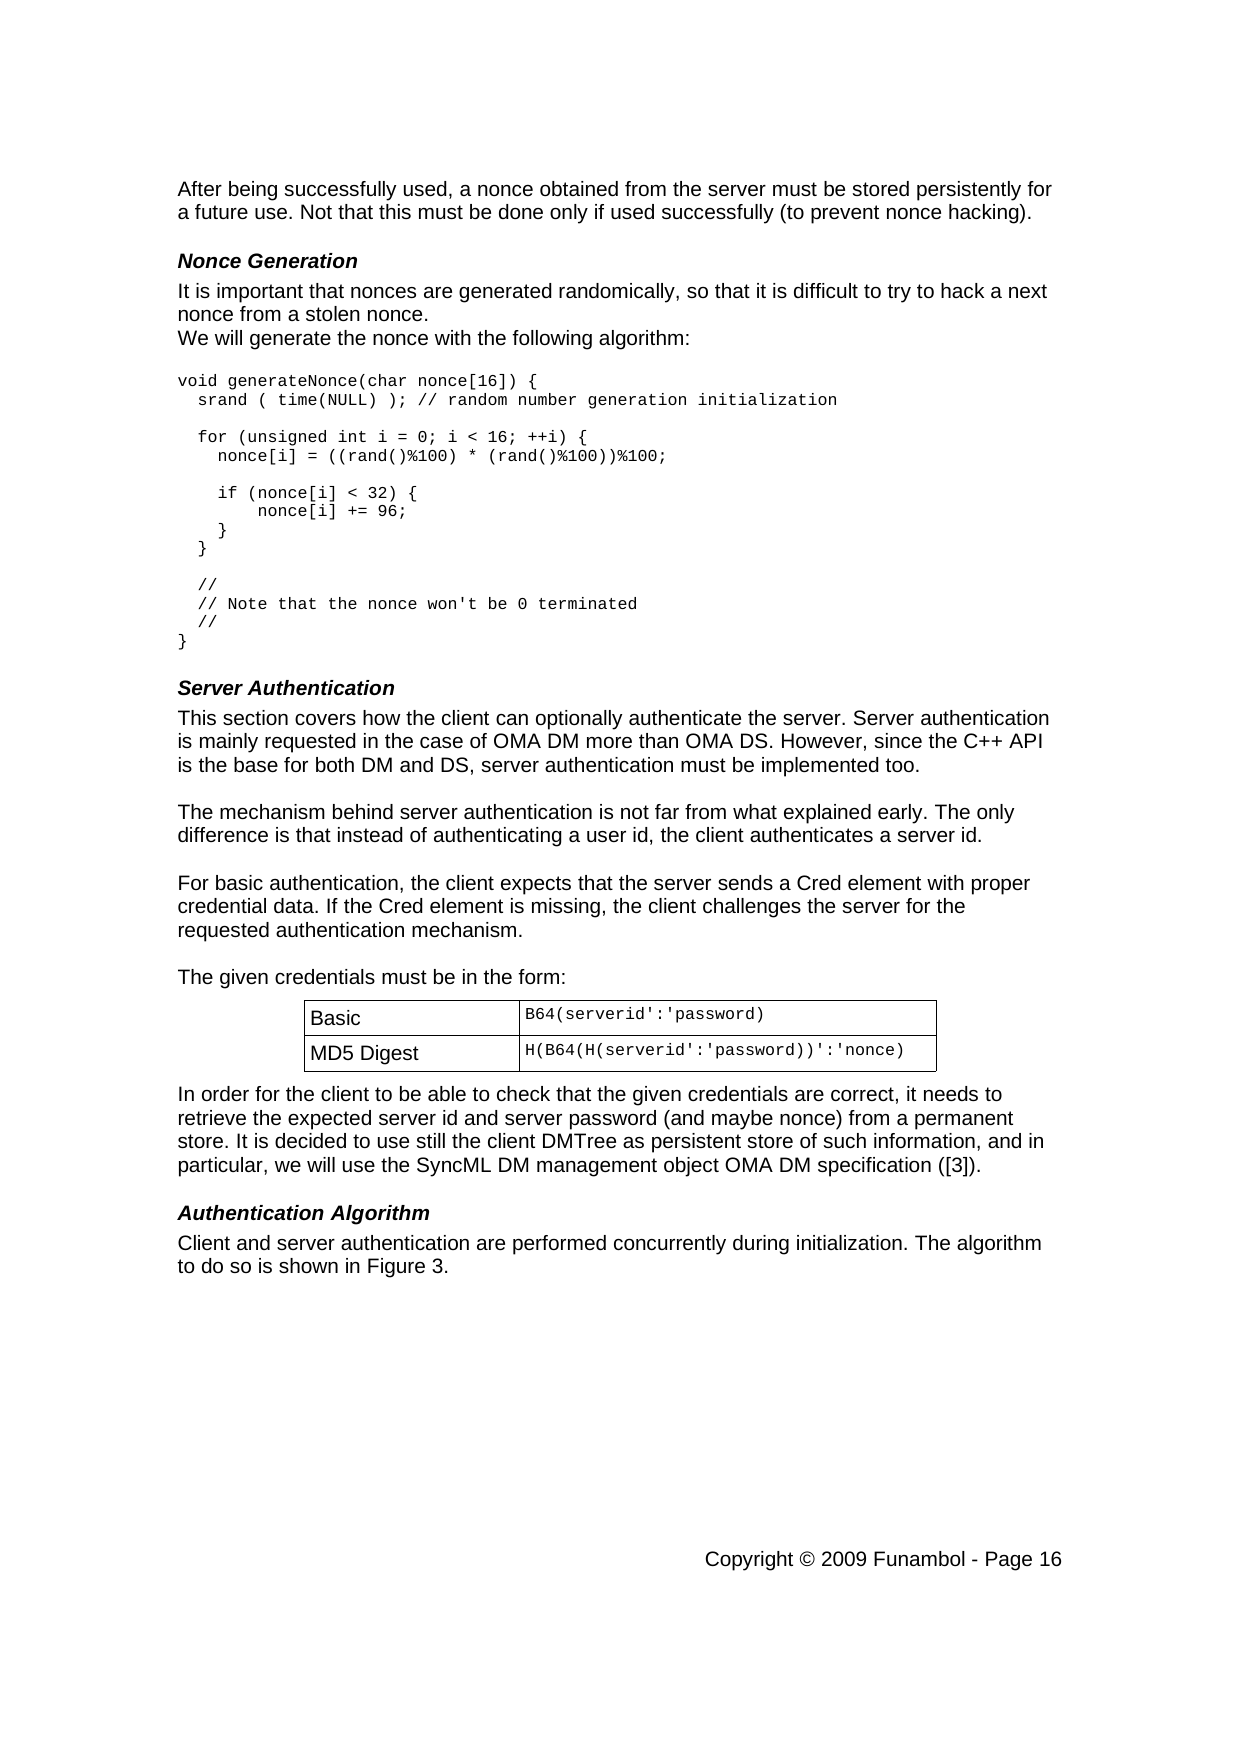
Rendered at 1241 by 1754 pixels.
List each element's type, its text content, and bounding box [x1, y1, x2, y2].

text // [177, 614, 1063, 633]
text if (nonce[i] < 32) { [177, 484, 1063, 503]
text nonce[i] = ((rand()%100) * (rand()%100))%100; [177, 447, 1063, 466]
text // Note that the nonce won't be 0 terminated [177, 596, 1063, 614]
text After being successfully used, a nonce obtained from the server must be stored persistently for a future use. Not that this must be done only if used successfully (to prevent nonce hacking). [177, 177, 1063, 224]
text The given credentials must be in the form: [177, 965, 1063, 989]
text } [177, 540, 1063, 559]
text } [177, 633, 1063, 651]
subtitle Nonce Generation [177, 249, 1063, 273]
text // [177, 577, 1063, 596]
text The mechanism behind server authentication is not far from what explained early. The only difference is that instead of authenticating a user id, the client authenticates a server id. [177, 800, 1063, 847]
table_cell MD5 Digest [305, 1036, 519, 1071]
text void generateNonce(char nonce[16]) { [177, 373, 1063, 392]
text In order for the client to be able to check that the given credentials are correct, it needs to retrieve the expected server id and server password (and maybe nonce) from a permanent store. It is decided to use still the client DMTree as persistent store of such information, and in particular, we will use the SyncML DM management object OMA DM specification ([3]). [177, 1082, 1063, 1177]
table_header Basic [305, 1001, 519, 1035]
text } [177, 522, 1063, 540]
text We will generate the nonce with the following algorithm: [177, 326, 1063, 350]
text for (unsigned int i = 0; i < 16; ++i) { [177, 429, 1063, 447]
text srand ( time(NULL) ); // random number generation initialization [177, 392, 1063, 410]
text nonce[i] += 96; [177, 503, 1063, 522]
subtitle Authentication Algorithm [177, 1202, 1063, 1225]
text For basic authentication, the client expects that the server sends a Cred element with proper credential data. If the Cred element is missing, the client challenges the server for the requested authentication mechanism. [177, 871, 1063, 942]
table_header B64(serverid':'password) [520, 1001, 936, 1035]
text Client and server authentication are performed concurrently during initialization. The algorithm to do so is shown in Figure 3. [177, 1231, 1063, 1278]
table_cell H(B64(H(serverid':'password))':'nonce) [520, 1036, 936, 1071]
text This section covers how the client can optionally authenticate the server. Server authentication is mainly requested in the case of OMA DM more than OMA DS. However, since the C++ API is the base for both DM and DS, server authentication must be implemented too. [177, 706, 1063, 777]
text It is important that nonces are generated randomically, so that it is difficult to try to hack a next nonce from a stolen nonce. [177, 279, 1063, 326]
subtitle Server Authentication [177, 676, 1063, 700]
